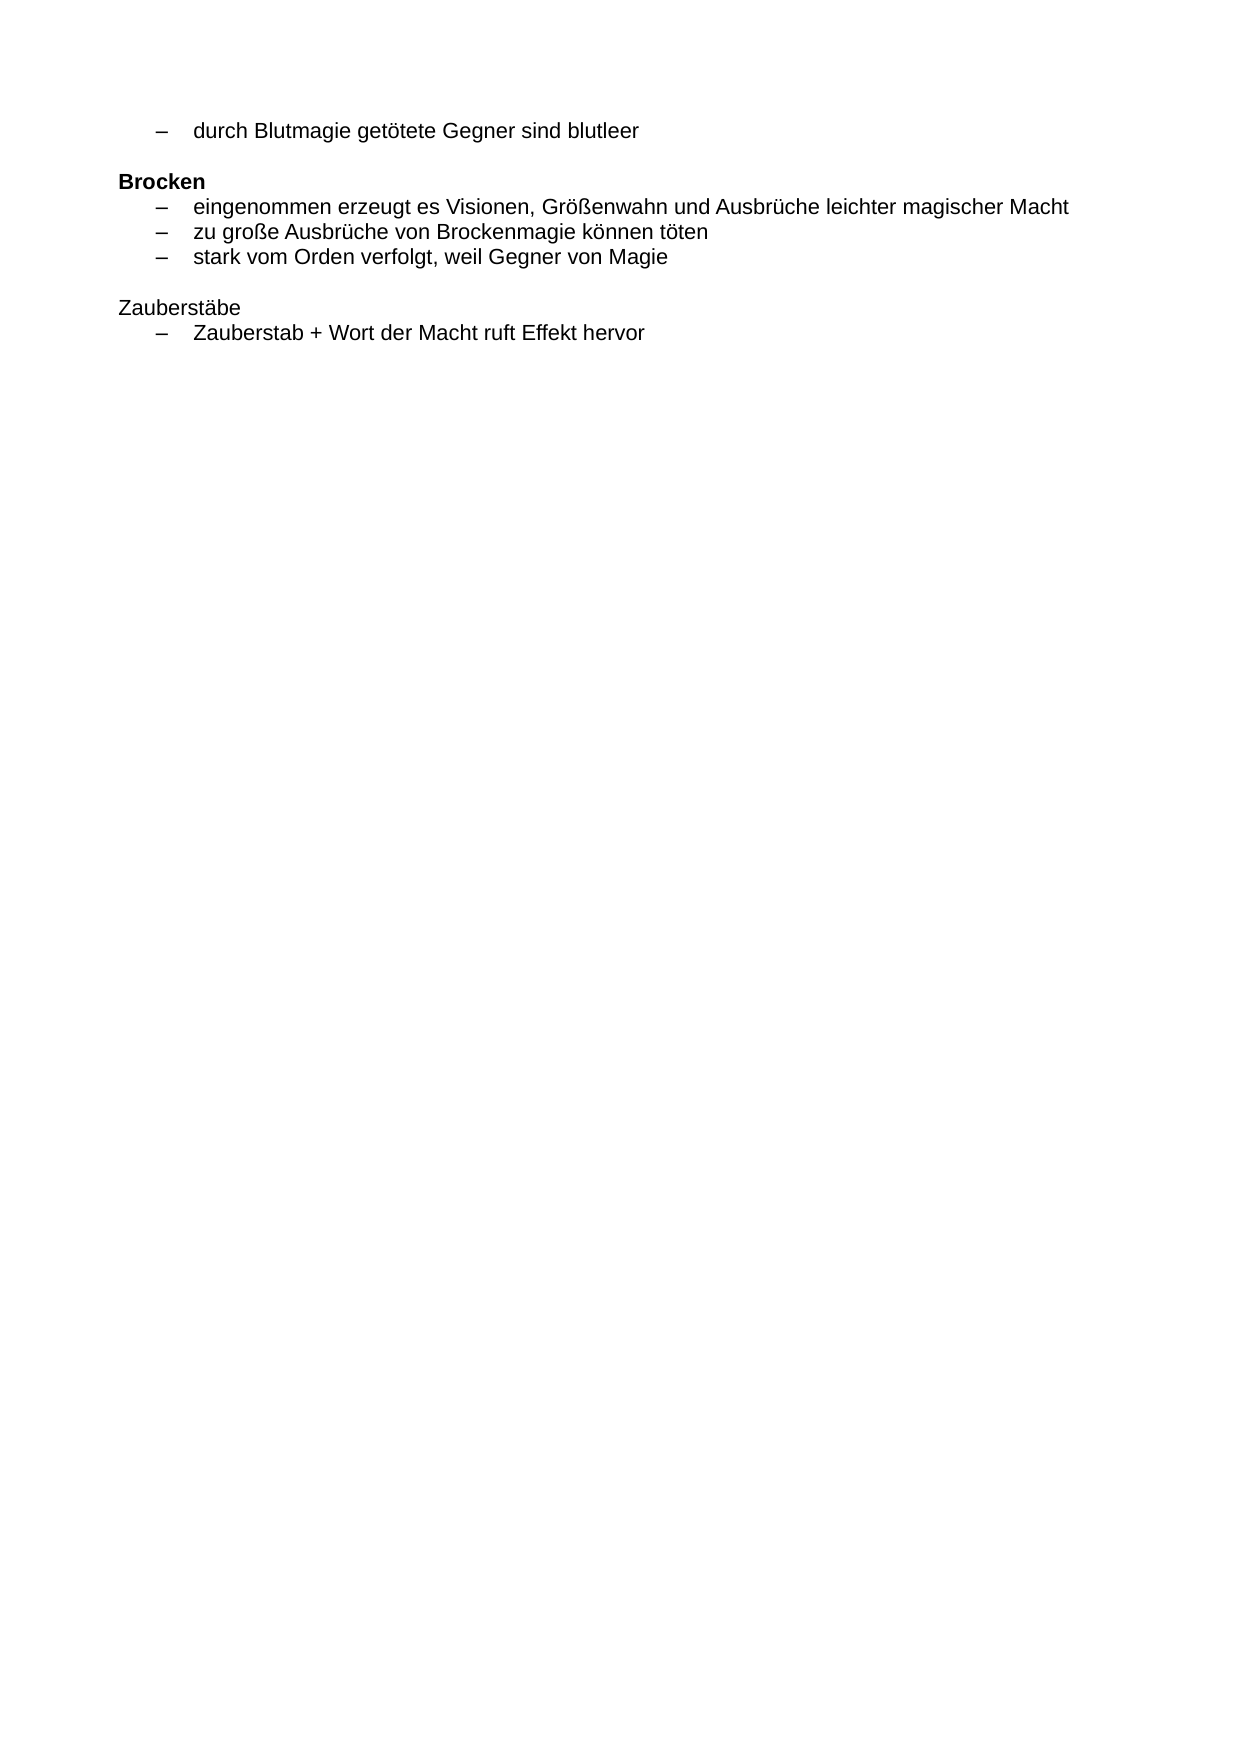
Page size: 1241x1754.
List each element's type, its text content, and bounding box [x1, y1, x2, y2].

text Zauberstäbe [118, 294, 1122, 320]
list stark vom Orden verfolgt, weil Gegner von Magie [156, 244, 1122, 269]
list zu große Ausbrüche von Brockenmagie können töten [156, 219, 1122, 244]
list durch Blutmagie getötete Gegner sind blutleer [156, 118, 1122, 143]
list Zauberstab + Wort der Macht ruft Effekt hervor [156, 320, 1122, 345]
list eingenommen erzeugt es Visionen, Größenwahn und Ausbrüche leichter magischer Macht [156, 194, 1122, 219]
text Brocken [118, 168, 1122, 194]
